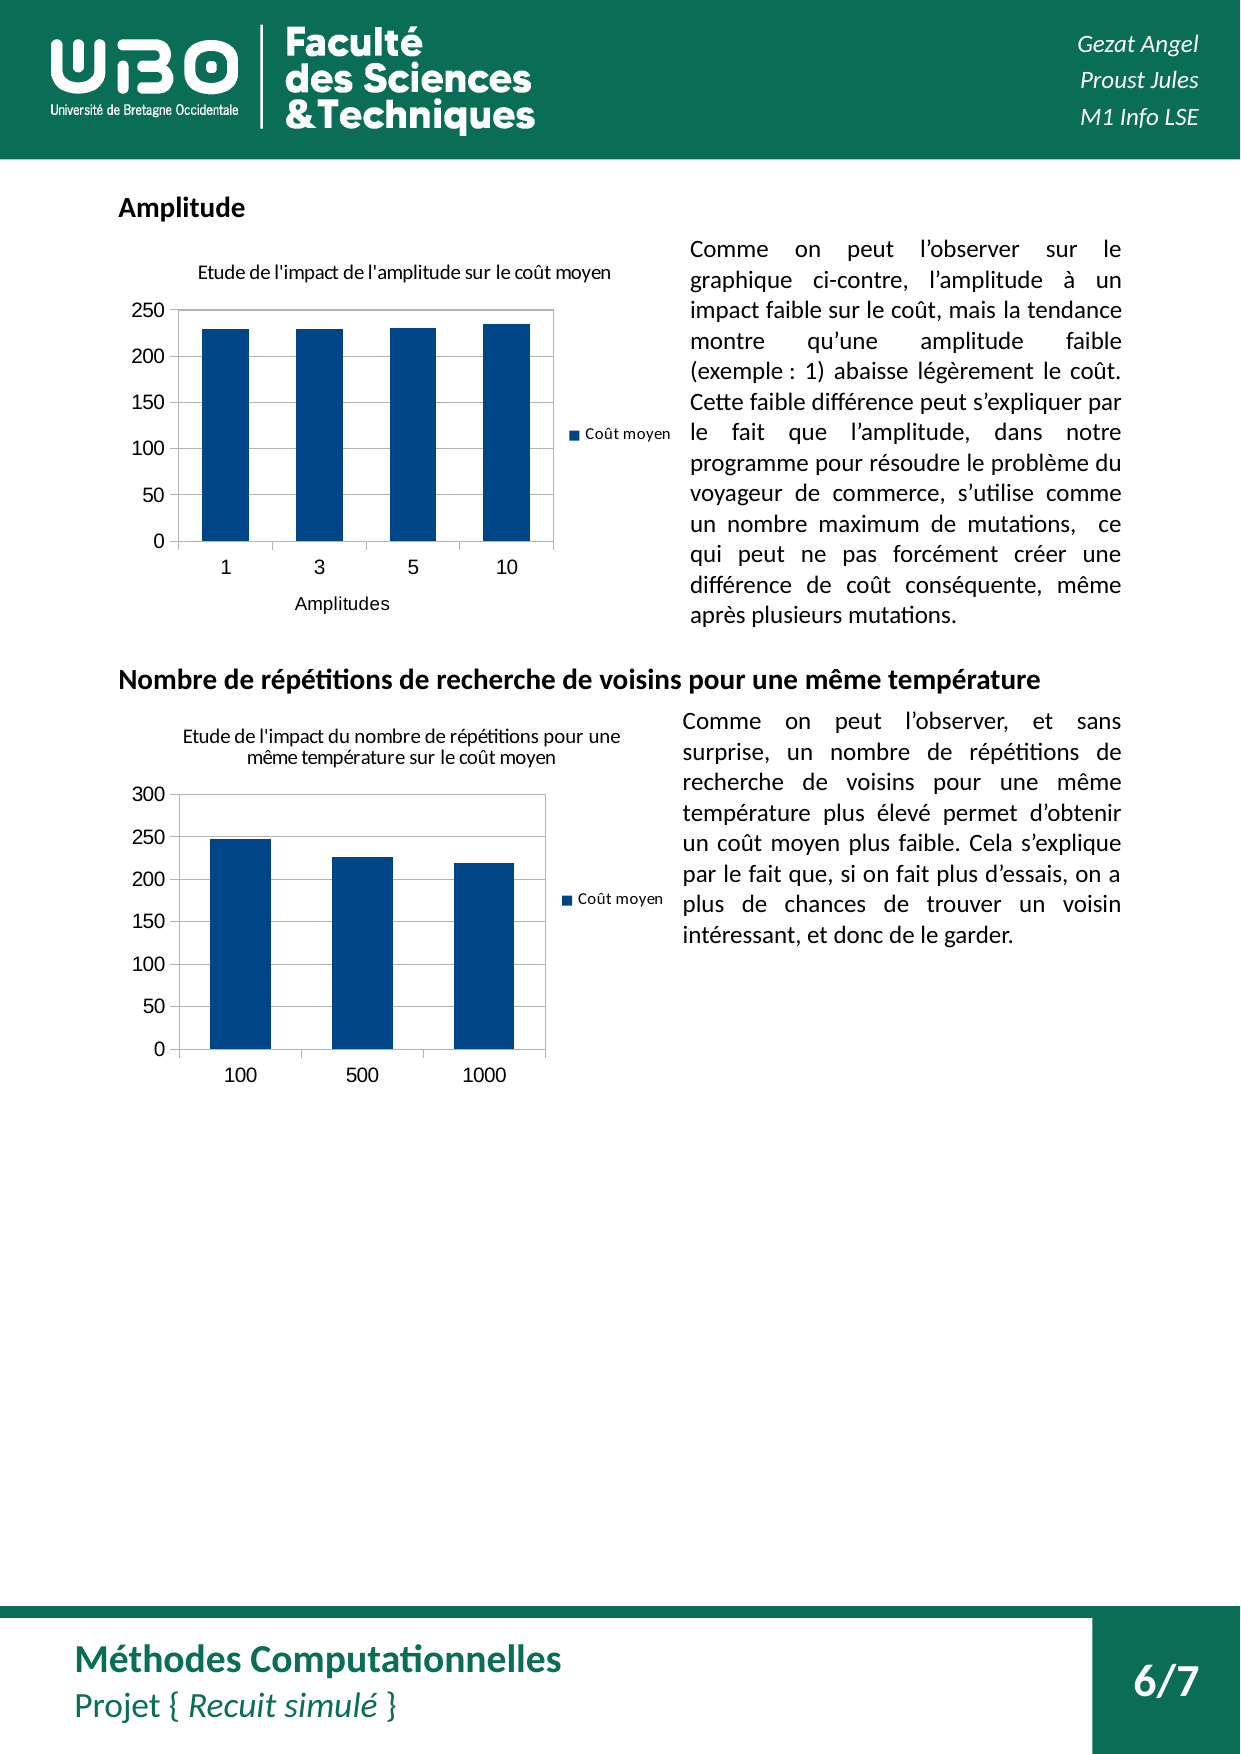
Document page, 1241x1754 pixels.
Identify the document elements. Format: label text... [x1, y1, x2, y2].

text Comme on peut l’observer sur le graphique ci-contre, l’amplitude à un impact faible sur le coût, mais la tendance montre qu’une amplitude faible (exemple : 1) abaisse légèrement le coût. Cette faible différence peut s’expliquer par le fait que l’amplitude, dans notre programme pour résoudre le problème du voyageur de commerce, s’utilise comme un nombre maximum de mutations, ce qui peut ne pas forcément créer une différence de coût conséquente, même après plusieurs mutations. [118, 233, 1122, 630]
text Comme on peut l’observer, et sans surprise, un nombre de répétitions de recherche de voisins pour une même température plus élevé permet d’obtenir un coût moyen plus faible. Cela s’explique par le fait que, si on fait plus d’essais, on a plus de chances de trouver un voisin intéressant, et donc de le garder. [118, 705, 1122, 949]
subtitle Amplitude [118, 189, 1122, 224]
subtitle Nombre de répétitions de recherche de voisins pour une même température [118, 661, 1122, 696]
picture [43, 20, 539, 139]
